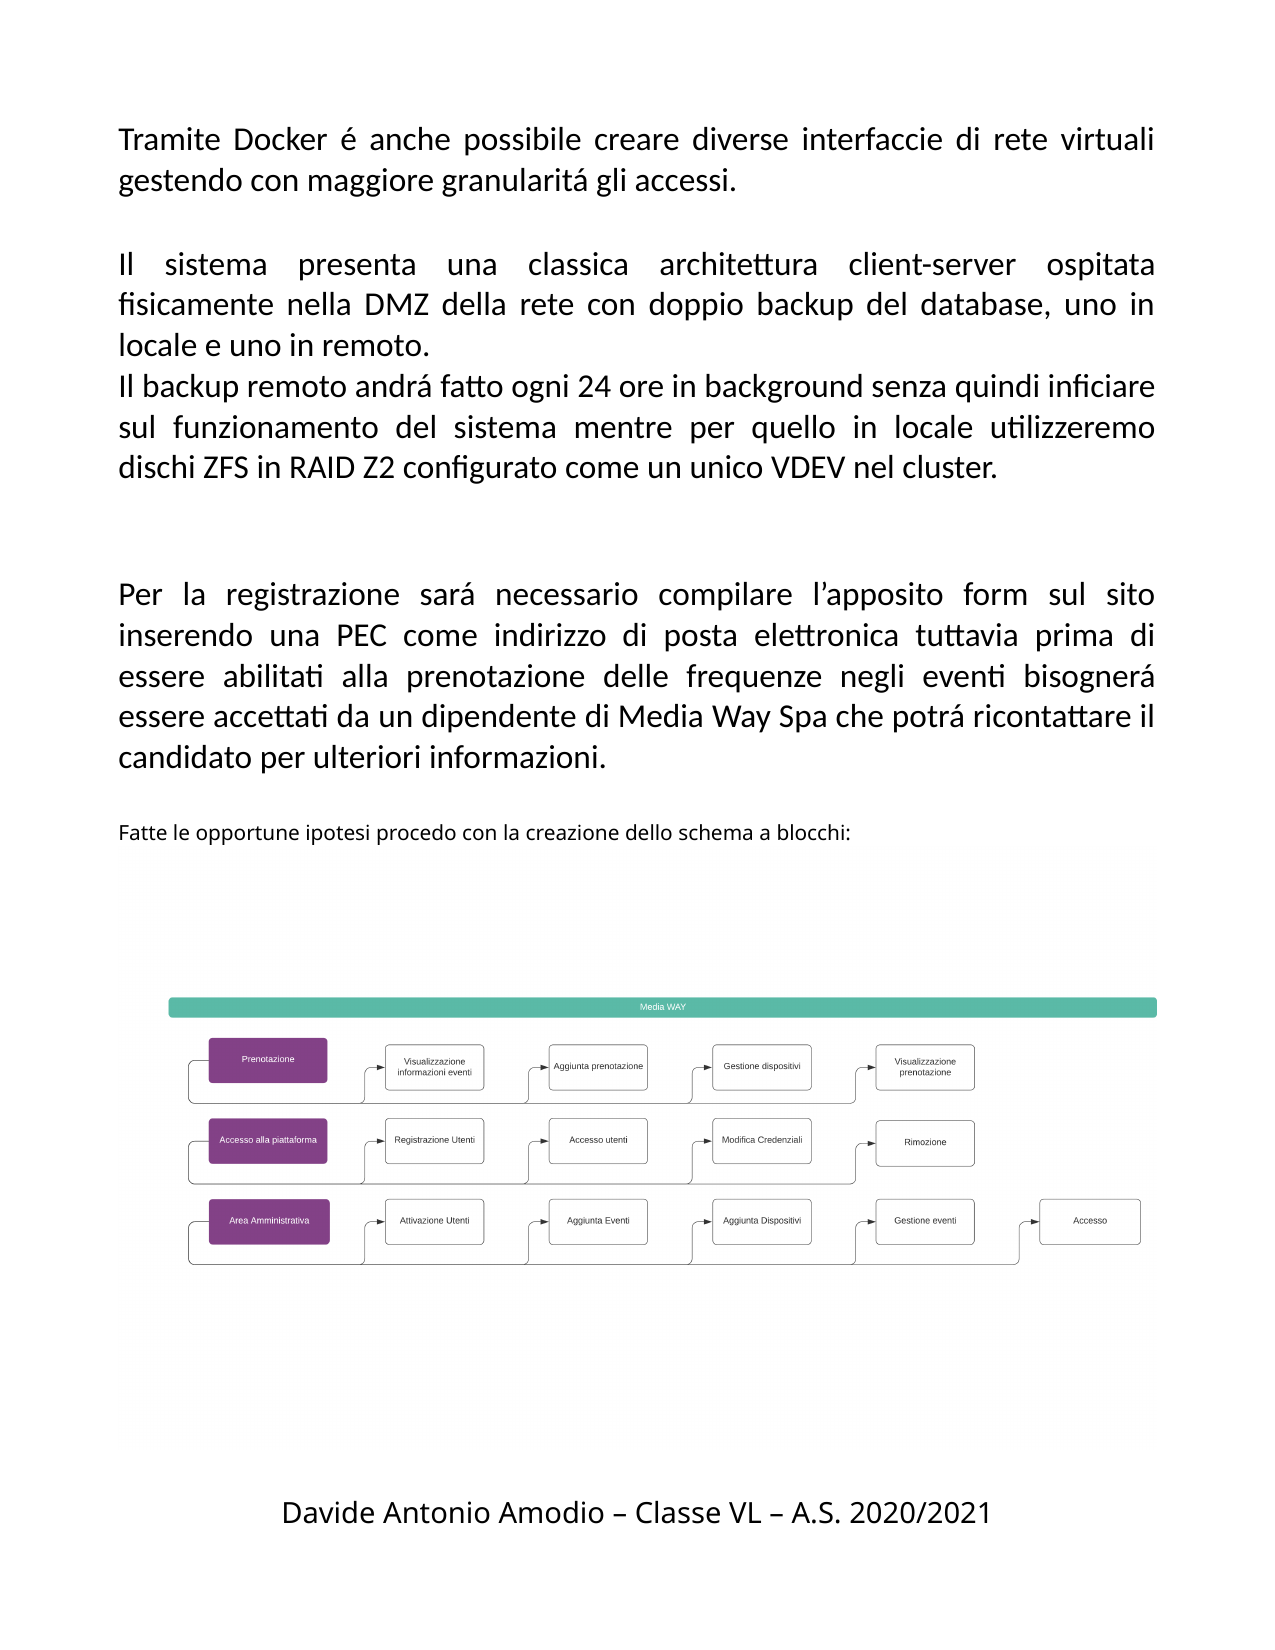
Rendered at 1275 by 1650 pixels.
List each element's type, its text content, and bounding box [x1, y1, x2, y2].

text Il sistema presenta una classica architettura client-server ospitata fisicamente nella DMZ della rete con doppio backup del database, uno in locale e uno in remoto. [118, 243, 1157, 365]
text Tramite Docker é anche possibile creare diverse interfaccie di rete virtuali gestendo con maggiore granularitá gli accessi. [118, 118, 1157, 199]
text Il backup remoto andrá fatto ogni 24 ore in background senza quindi inficiare sul funzionamento del sistema mentre per quello in locale utilizzeremo dischi ZFS in RAID Z2 configurato come un unico VDEV nel cluster. [118, 365, 1157, 487]
picture [118, 846, 1157, 1450]
text Per la registrazione sará necessario compilare l’apposito form sul sito inserendo una PEC come indirizzo di posta elettronica tuttavia prima di essere abilitati alla prenotazione delle frequenze negli eventi bisognerá essere accettati da un dipendente di Media Way Spa che potrá ricontattare il candidato per ulteriori informazioni. [118, 573, 1157, 777]
text Fatte le opportune ipotesi procedo con la creazione dello schema a blocchi: [118, 818, 1157, 846]
